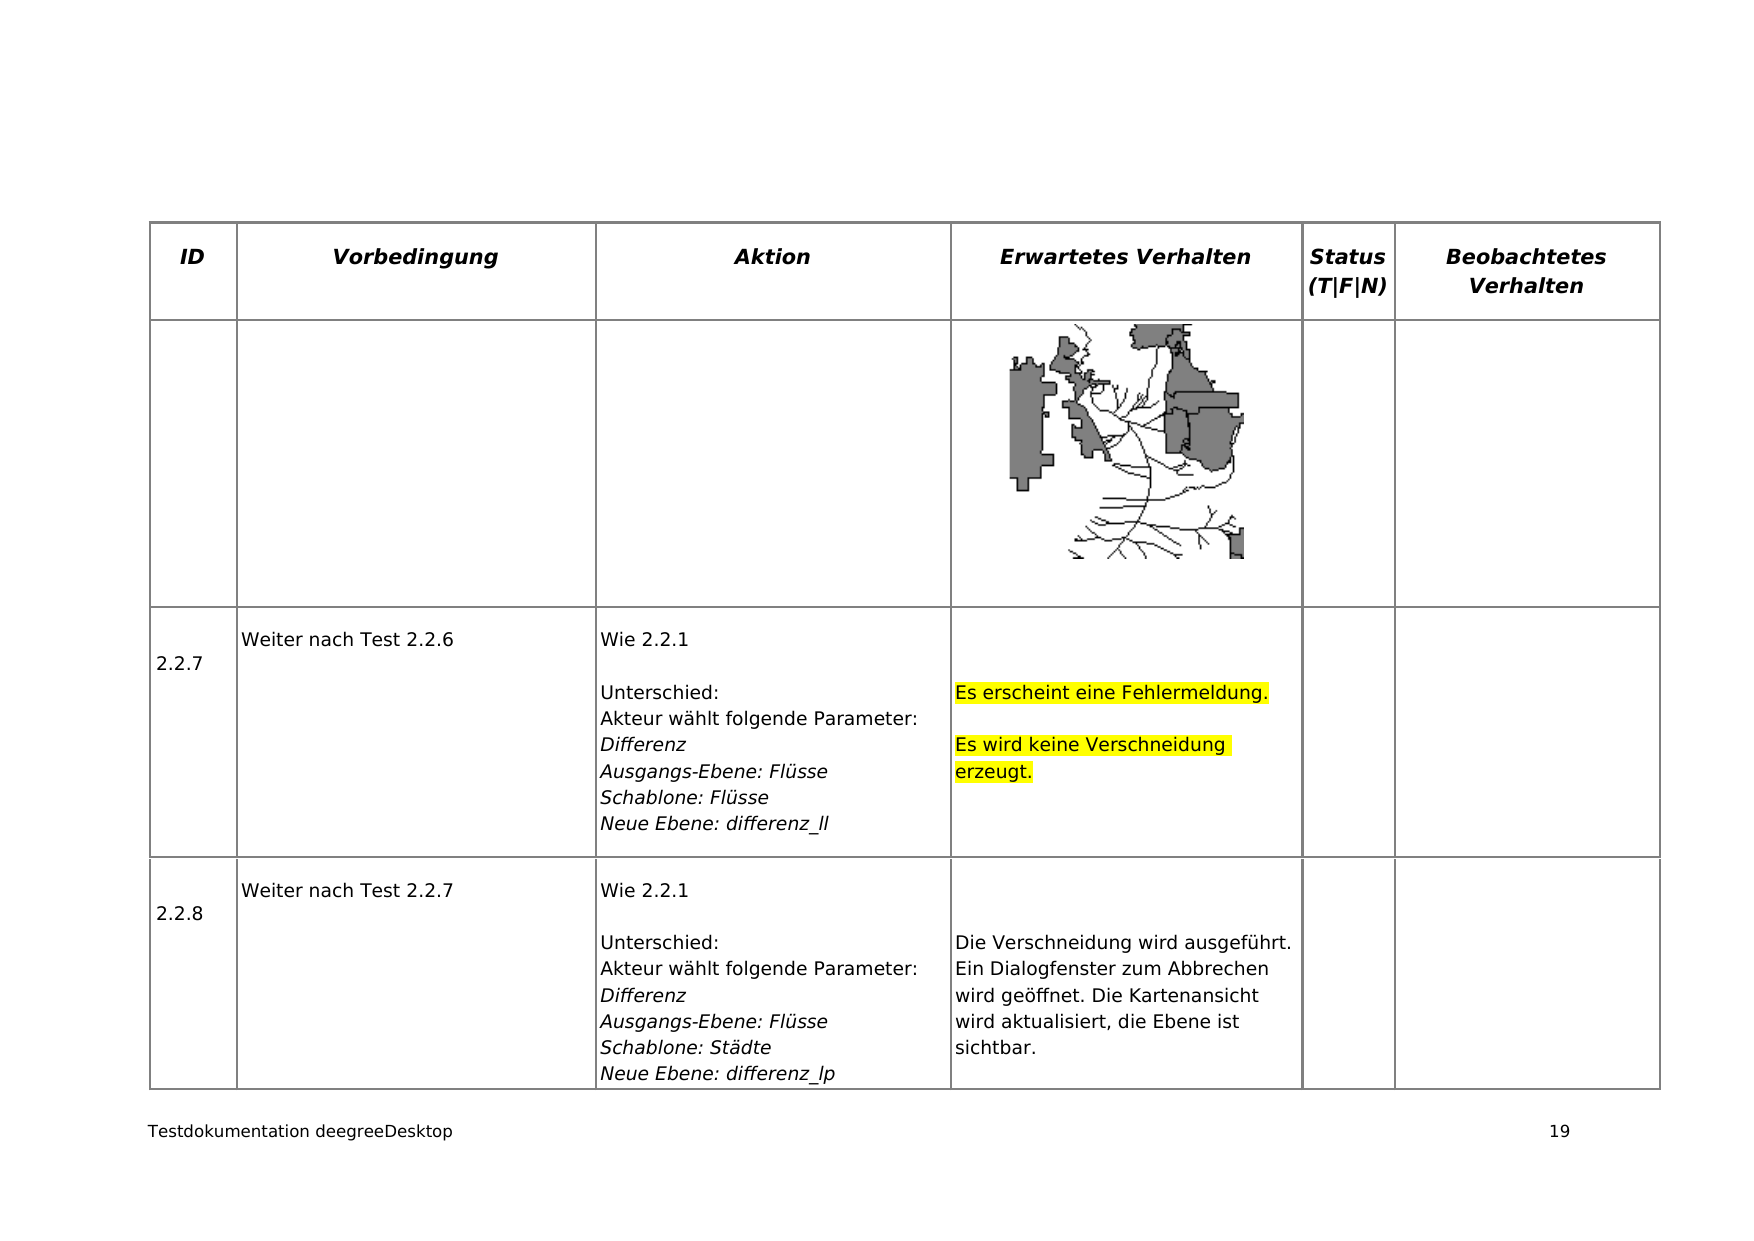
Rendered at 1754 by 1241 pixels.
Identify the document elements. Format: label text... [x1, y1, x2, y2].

table_cell [1304, 321, 1394, 606]
table_cell [1396, 321, 1659, 606]
table_cell Es erscheint eine Fehlermeldung. Es wird keine Verschneidung erzeugt. [952, 608, 1301, 856]
picture [1009, 324, 1244, 559]
table_header Status (T|F|N) [1304, 224, 1394, 319]
table_cell Wie 2.2.1 Unterschied: Akteur wählt folgende Parameter: Differenz Ausgangs-Ebene: Flüsse Schablone: Städte Neue Ebene: differenz_lp [597, 859, 950, 1088]
table_cell [1304, 608, 1394, 856]
table_cell [238, 321, 595, 606]
table_cell Weiter nach Test 2.2.7 [238, 859, 595, 1088]
table_cell [1396, 859, 1659, 1088]
table_header ID [151, 224, 236, 319]
table_cell Weiter nach Test 2.2.6 [238, 608, 595, 856]
table_cell Wie 2.2.1 Unterschied: Akteur wählt folgende Parameter: Differenz Ausgangs-Ebene: Flüsse Schablone: Flüsse Neue Ebene: differenz_ll [597, 608, 950, 856]
table_cell [151, 608, 236, 856]
table_cell [151, 321, 236, 606]
table_header Erwartetes Verhalten [952, 224, 1301, 319]
table_cell [1396, 608, 1659, 856]
table_header Aktion [597, 224, 950, 319]
table_cell [1304, 859, 1394, 1088]
table_header Vorbedingung [238, 224, 595, 319]
table_cell Die Verschneidung wird ausgeführt. Ein Dialogfenster zum Abbrechen wird geöffnet. Die Kartenansicht wird aktualisiert, die Ebene ist sichtbar. [952, 859, 1301, 1088]
table_cell [597, 321, 950, 606]
table_header Beobachtetes Verhalten [1396, 224, 1659, 319]
table_cell [151, 859, 236, 1088]
table_cell [952, 321, 1301, 606]
